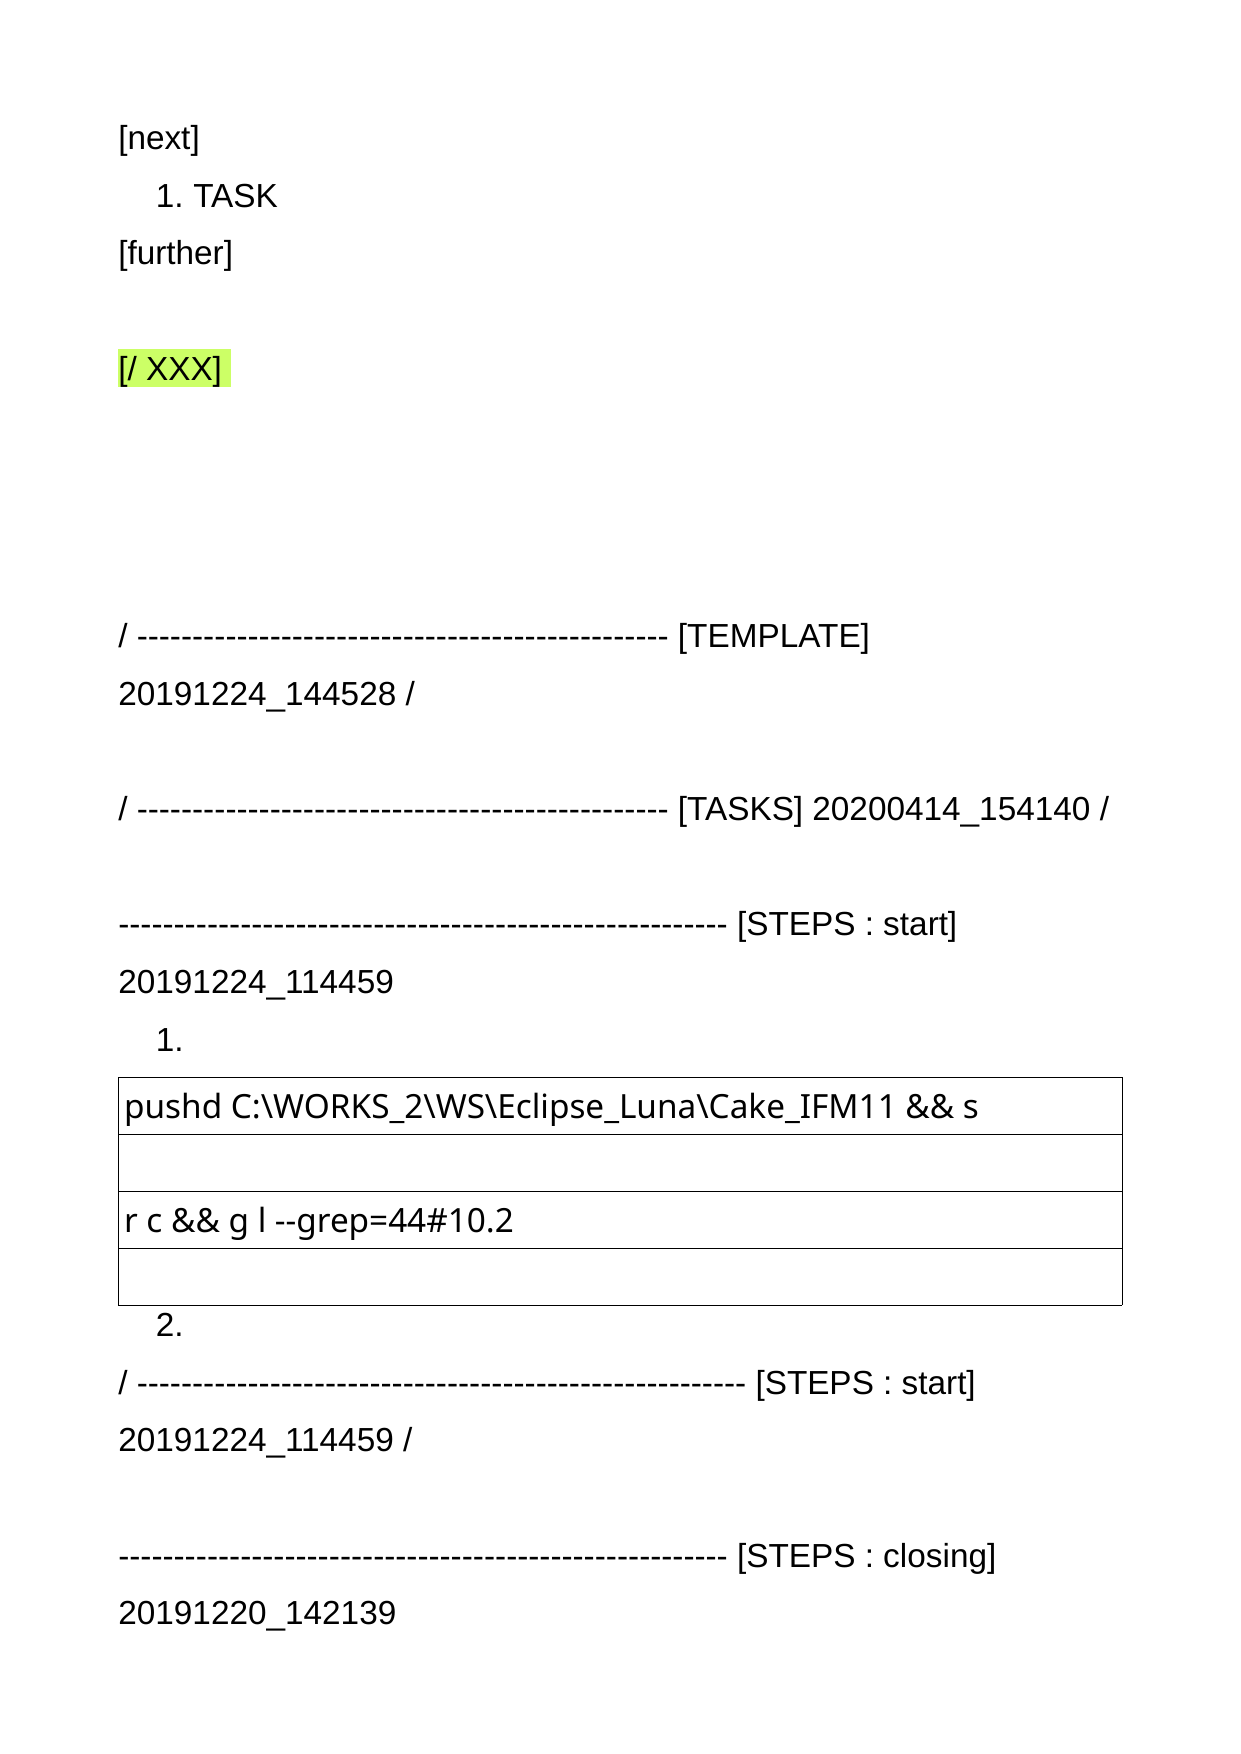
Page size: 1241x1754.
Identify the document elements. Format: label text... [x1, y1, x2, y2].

text / ------------------------------------------------------- [STEPS : start] 20191224_114459 / [118, 1363, 1122, 1459]
text / ------------------------------------------------ [TEMPLATE] 20191224_144528 / [118, 616, 1122, 712]
table_cell r c && g l --grep=44#10.2 [119, 1192, 1122, 1248]
text ------------------------------------------------------- [STEPS : closing] 20191220_142139 [118, 1536, 1122, 1632]
table_cell [119, 1249, 1122, 1305]
text [/ XXX] [118, 291, 1122, 387]
table_header pushd C:\WORKS_2\WS\Eclipse_Luna\Cake_IFM11 && s [119, 1078, 1122, 1134]
text [further] [118, 233, 1122, 272]
text / ------------------------------------------------ [TASKS] 20200414_154140 / [118, 789, 1122, 828]
text [next] [118, 118, 1122, 157]
table_cell [119, 1135, 1122, 1191]
text ------------------------------------------------------- [STEPS : start] 20191224_114459 [118, 904, 1122, 1001]
list TASK [156, 176, 1122, 214]
